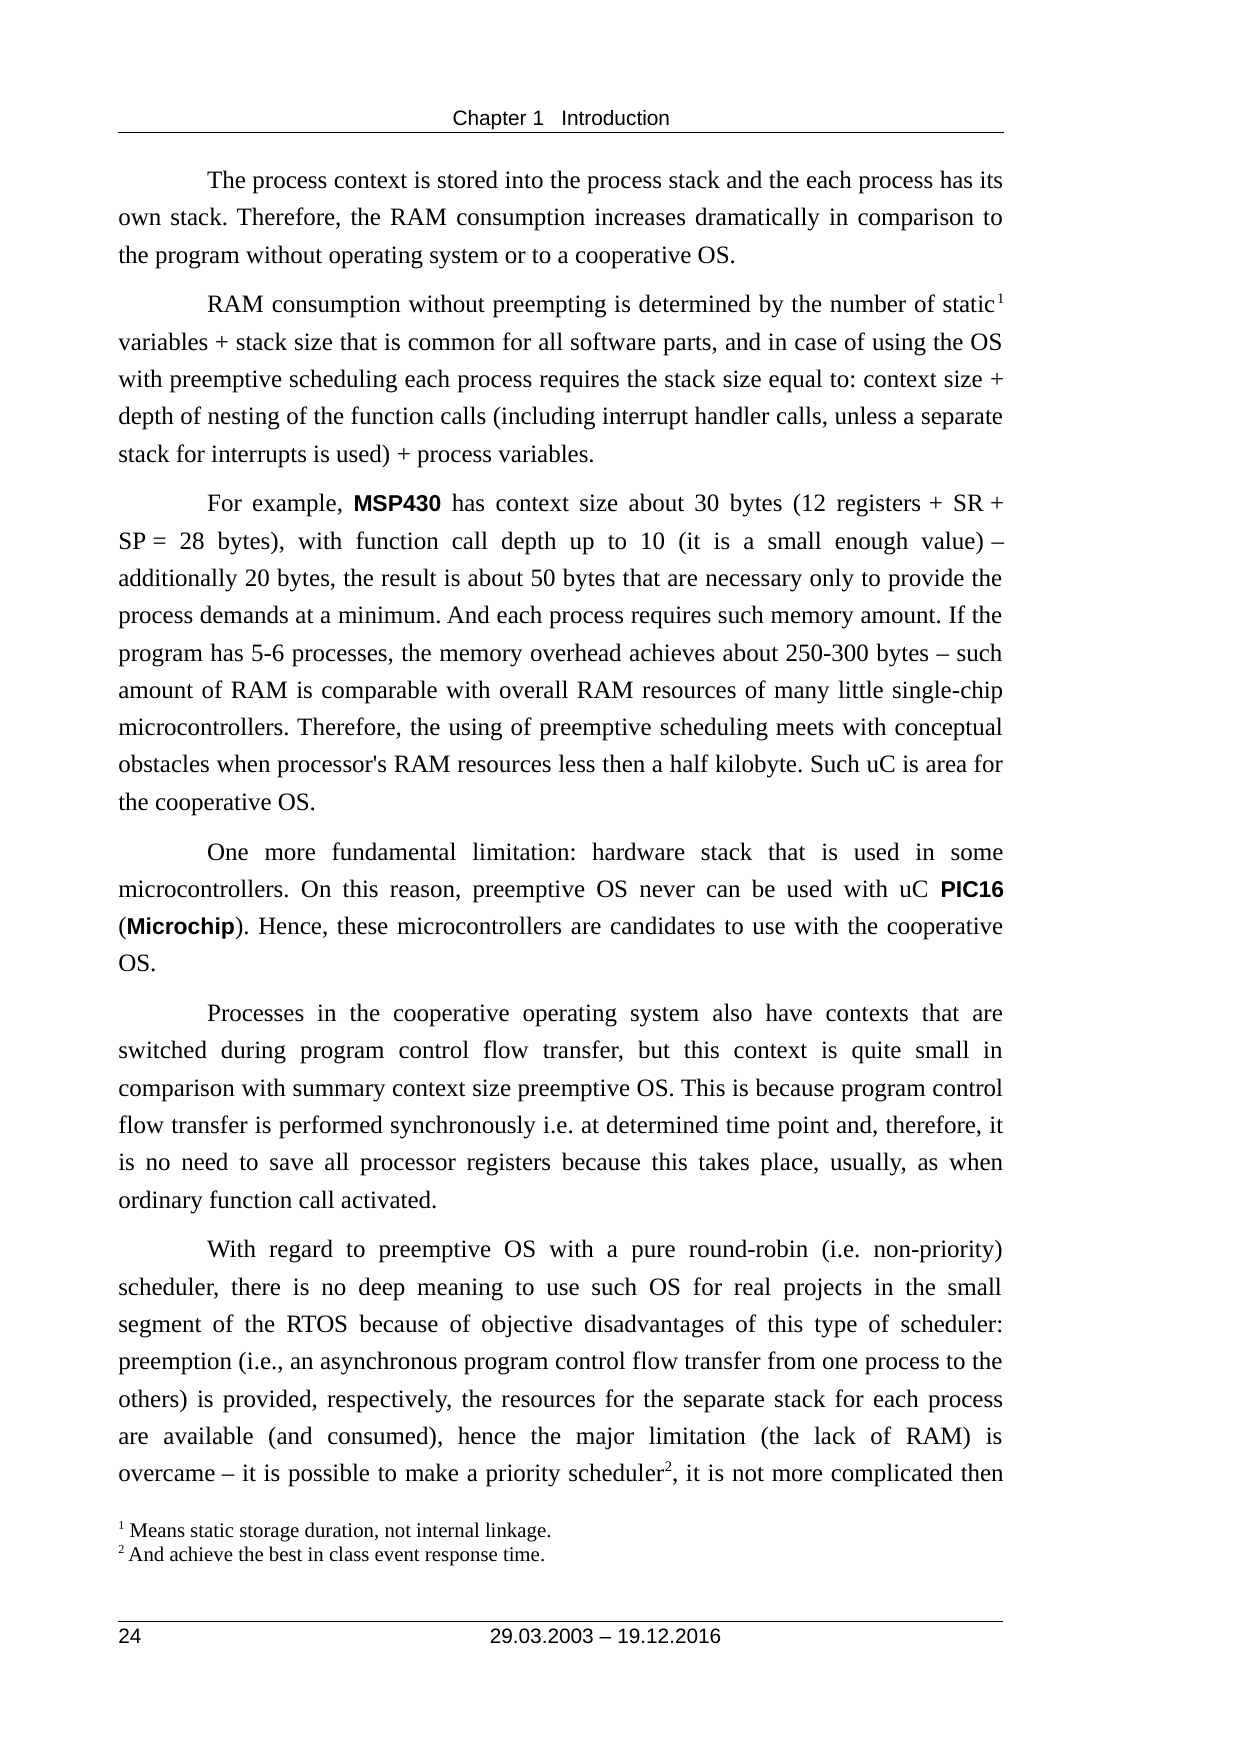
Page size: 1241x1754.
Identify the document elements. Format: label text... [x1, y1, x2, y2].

text RAM consumption without preempting is determined by the number of static variables + stack size that is common for all software parts, and in case of using the OS with preemptive scheduling each process requires the stack size equal to: context size + depth of nesting of the function calls (including interrupt handler calls, unless a separate stack for interrupts is used) + process variables. [118, 289, 1004, 467]
text For example, MSP430 has context size about 30 bytes (12 registers + SR + SP = 28 bytes), with function call depth up to 10 (it is a small enough value) – additionally 20 bytes, the result is about 50 bytes that are necessary only to provide the process demands at a minimum. And each process requires such memory amount. If the program has 5-6 processes, the memory overhead achieves about 250-300 bytes – such amount of RAM is comparable with overall RAM resources of many little single-chip microcontrollers. Therefore, the using of preemptive scheduling meets with conceptual obstacles when processor's RAM resources less then a half kilobyte. Such uC is area for the cooperative OS. [118, 488, 1004, 816]
text One more fundamental limitation: hardware stack that is used in some microcontrollers. On this reason, preemptive OS never can be used with uC PIC16 (Microchip). Hence, these microcontrollers are candidates to use with the cooperative OS. [118, 837, 1004, 977]
text Means static storage duration, not internal linkage. [118, 1518, 1004, 1542]
text With regard to preemptive OS with a pure round-robin (i.e. non-priority) scheduler, there is no deep meaning to use such OS for real projects in the small segment of the RTOS because of objective disadvantages of this type of scheduler: preemption (i.e., an asynchronous program control flow transfer from one process to the others) is provided, respectively, the resources for the separate stack for each process are available (and consumed), hence the major limitation (the lack of RAM) is overcame – it is possible to make a priority scheduler, it is not more complicated then [118, 1234, 1004, 1487]
text The process context is stored into the process stack and the each process has its own stack. Therefore, the RAM consumption increases dramatically in comparison to the program without operating system or to a cooperative OS. [118, 165, 1004, 268]
text And achieve the best in class event response time. [118, 1542, 1004, 1566]
text Processes in the cooperative operating system also have contexts that are switched during program control flow transfer, but this context is quite small in comparison with summary context size preemptive OS. This is because program control flow transfer is performed synchronously i.e. at determined time point and, therefore, it is no need to save all processor registers because this takes place, usually, as when ordinary function call activated. [118, 998, 1004, 1213]
